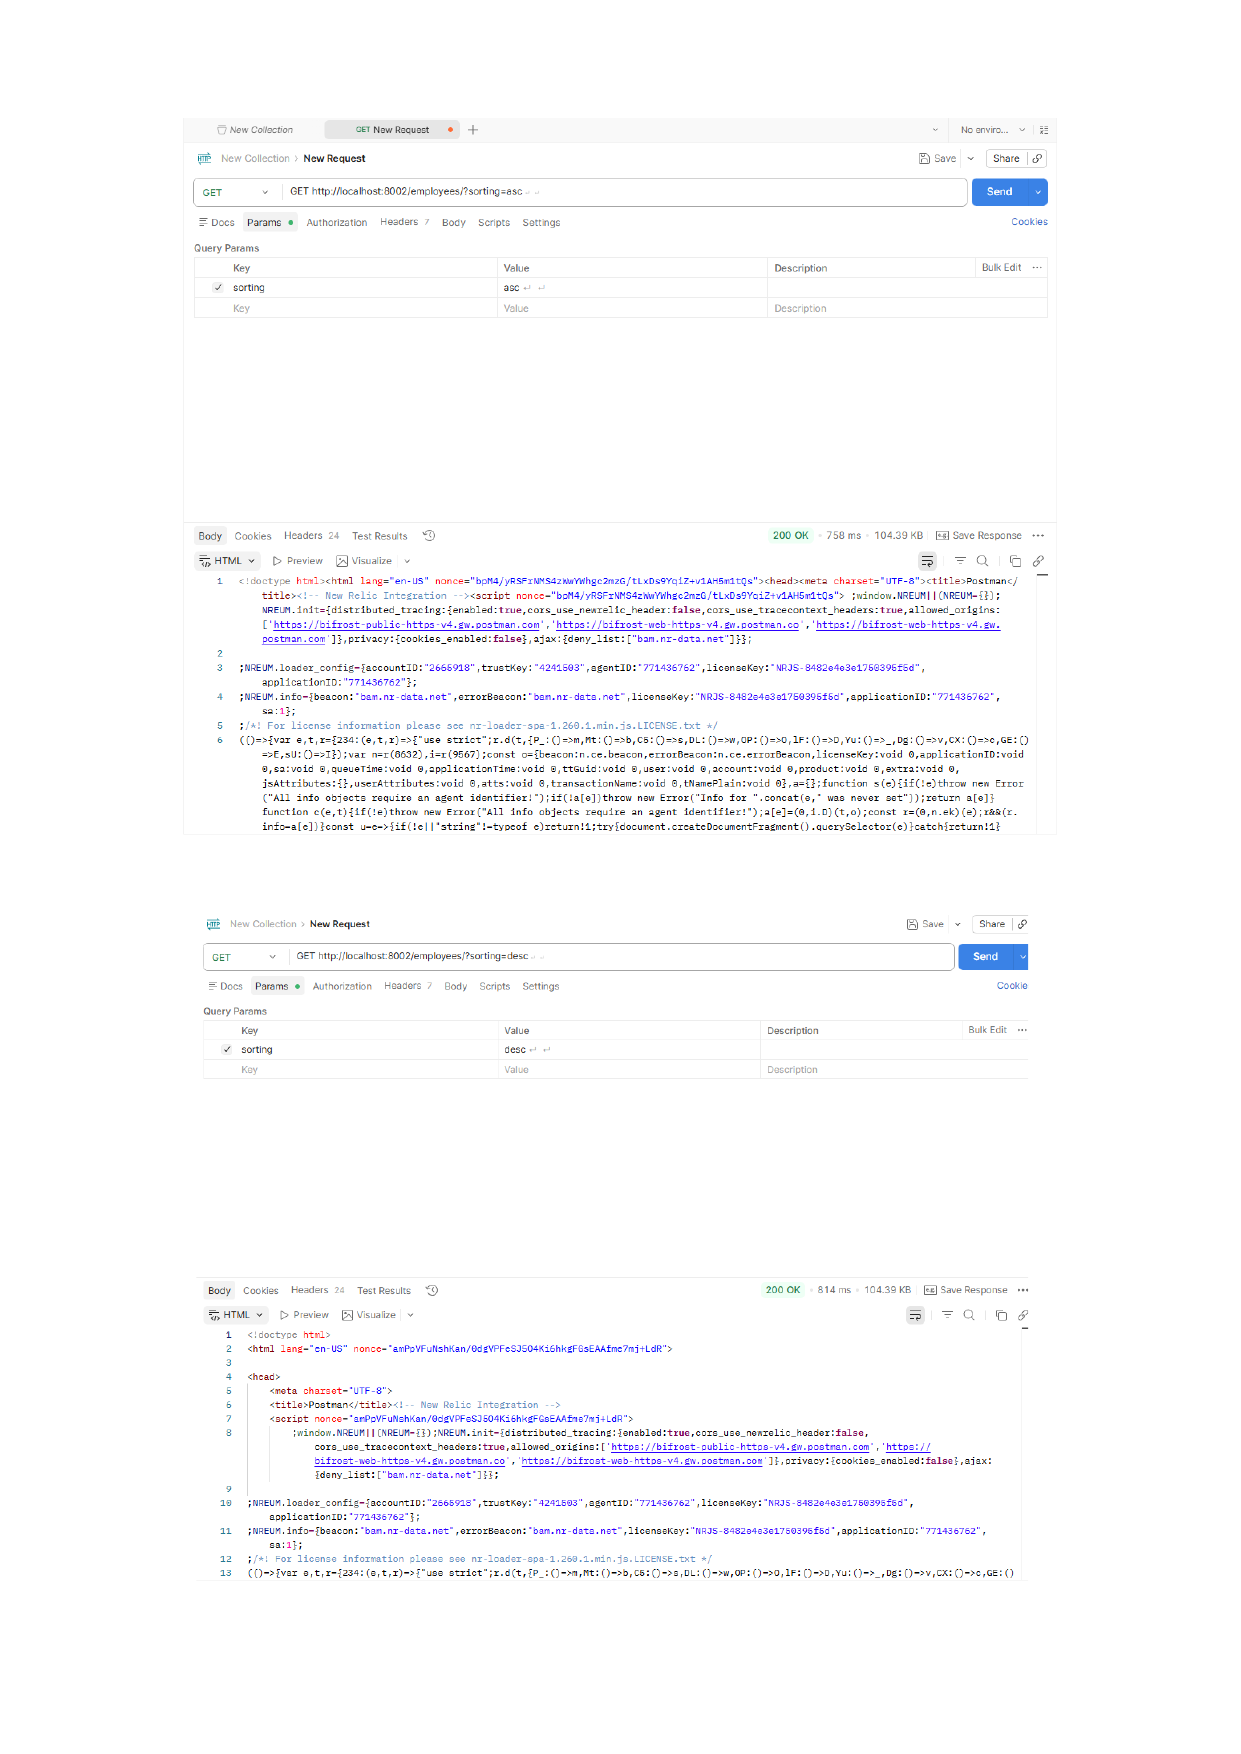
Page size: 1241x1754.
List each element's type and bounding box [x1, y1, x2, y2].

picture [183, 118, 1057, 843]
picture [196, 909, 1029, 1581]
